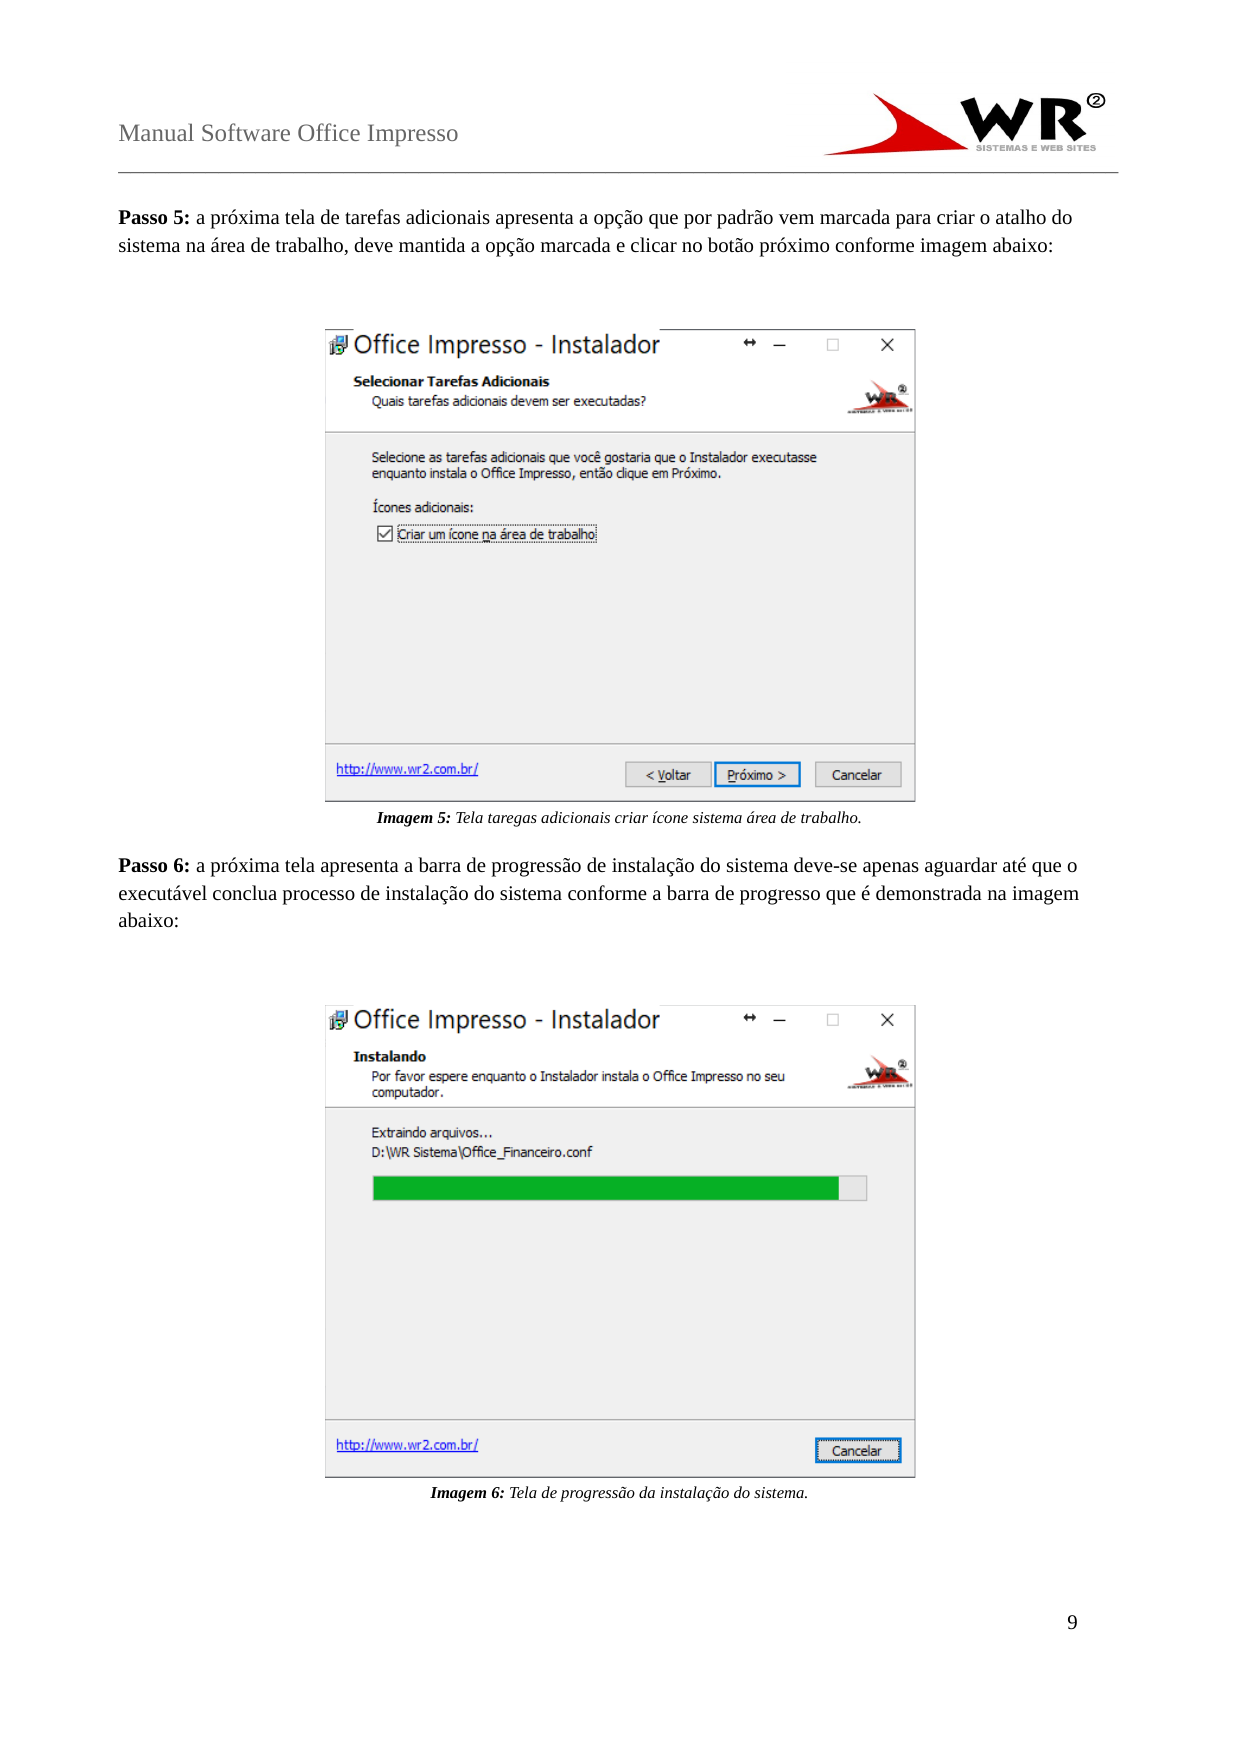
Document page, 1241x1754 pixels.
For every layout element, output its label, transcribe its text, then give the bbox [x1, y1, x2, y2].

text Passo 6: a próxima tela apresenta a barra de progressão de instalação do sistema deve-se apenas aguardar até que o executável conclua processo de instalação do sistema conforme a barra de progresso que é demonstrada na imagem abaixo: [118, 853, 1122, 932]
text Passo 5: a próxima tela de tarefas adicionais apresenta a opção que por padrão vem marcada para criar o atalho do sistema na área de trabalho, deve mantida a opção marcada e clicar no botão próximo conforme imagem abaixo: [118, 205, 1122, 257]
picture [325, 329, 916, 802]
text Imagem 5: Tela taregas adicionais criar ícone sistema área de trabalho. [325, 802, 915, 827]
picture [786, 52, 1116, 167]
picture [325, 1005, 916, 1478]
text Imagem 6: Tela de progressão da instalação do sistema. [325, 1478, 915, 1502]
